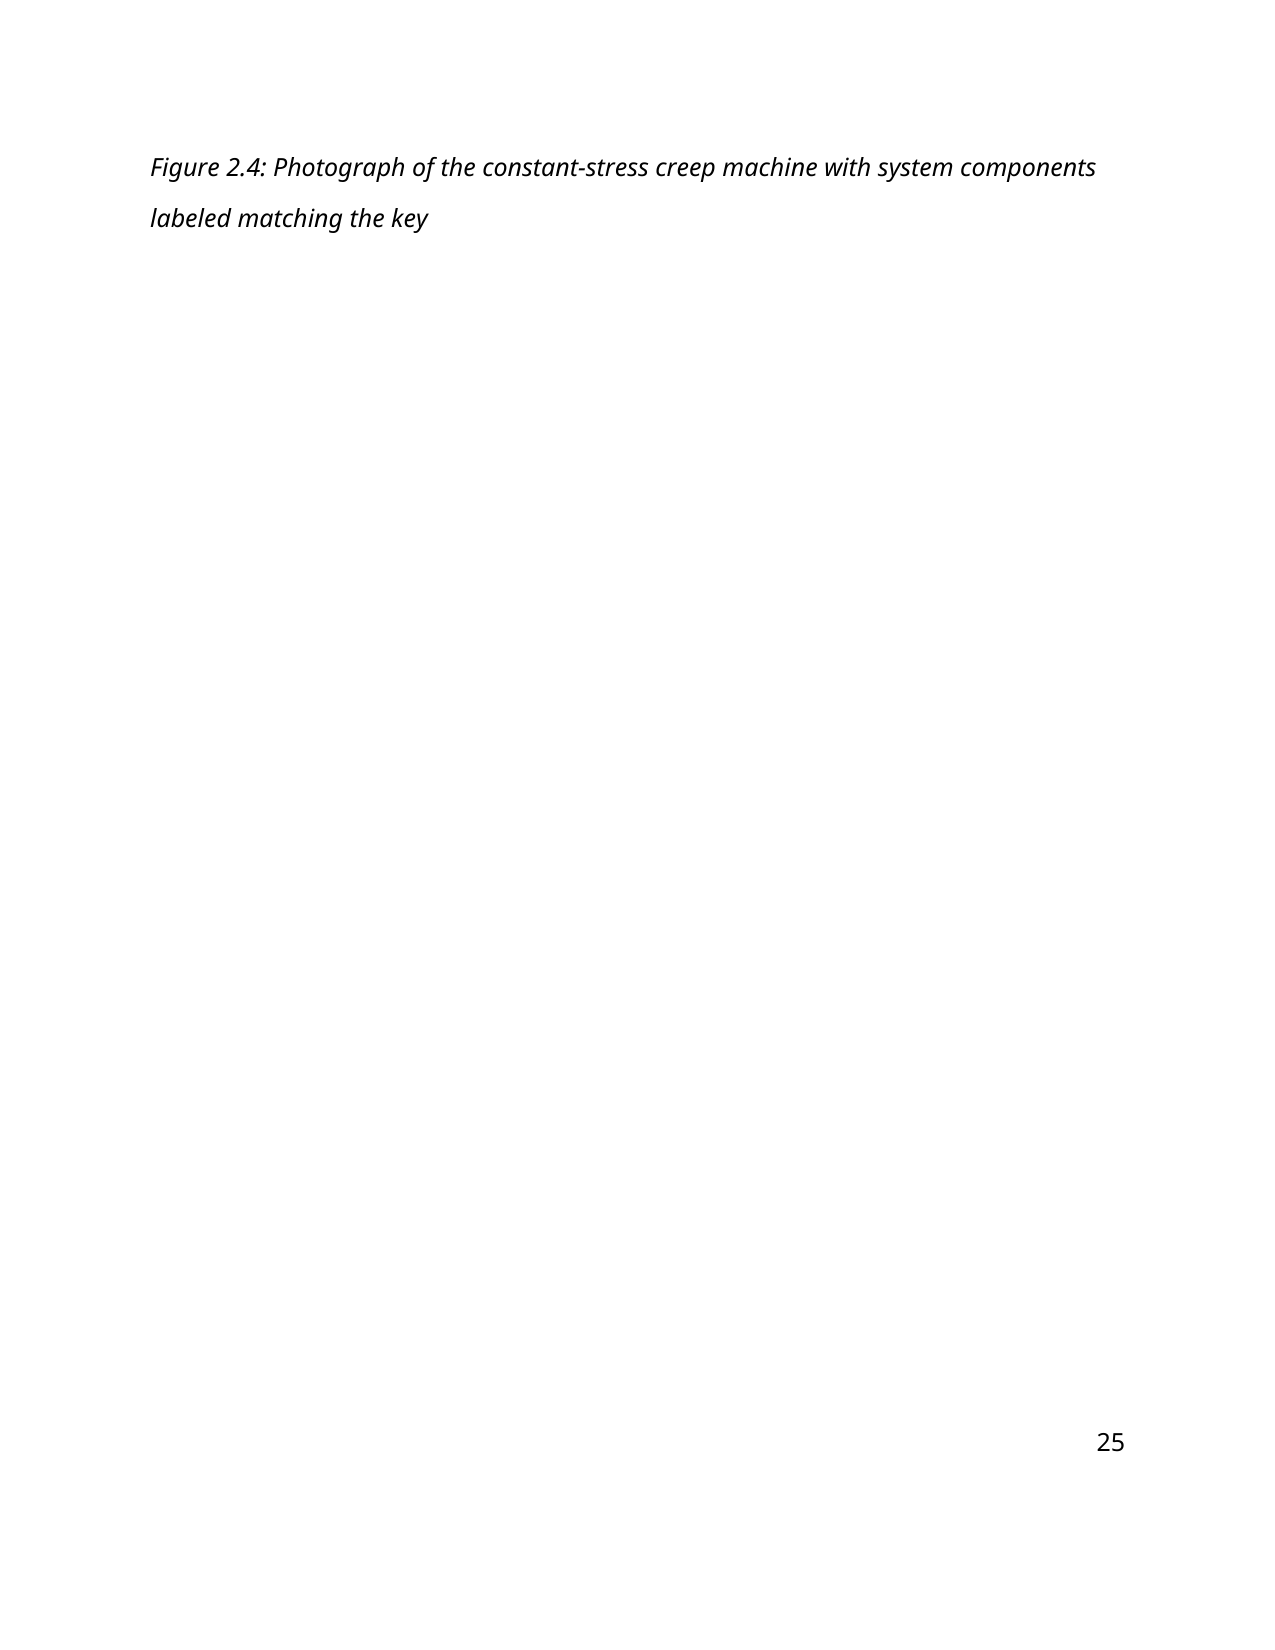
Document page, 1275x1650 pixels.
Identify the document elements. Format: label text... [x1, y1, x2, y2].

text Figure 2.4: Photograph of the constant-stress creep machine with system components labeled matching the key [150, 150, 1125, 235]
